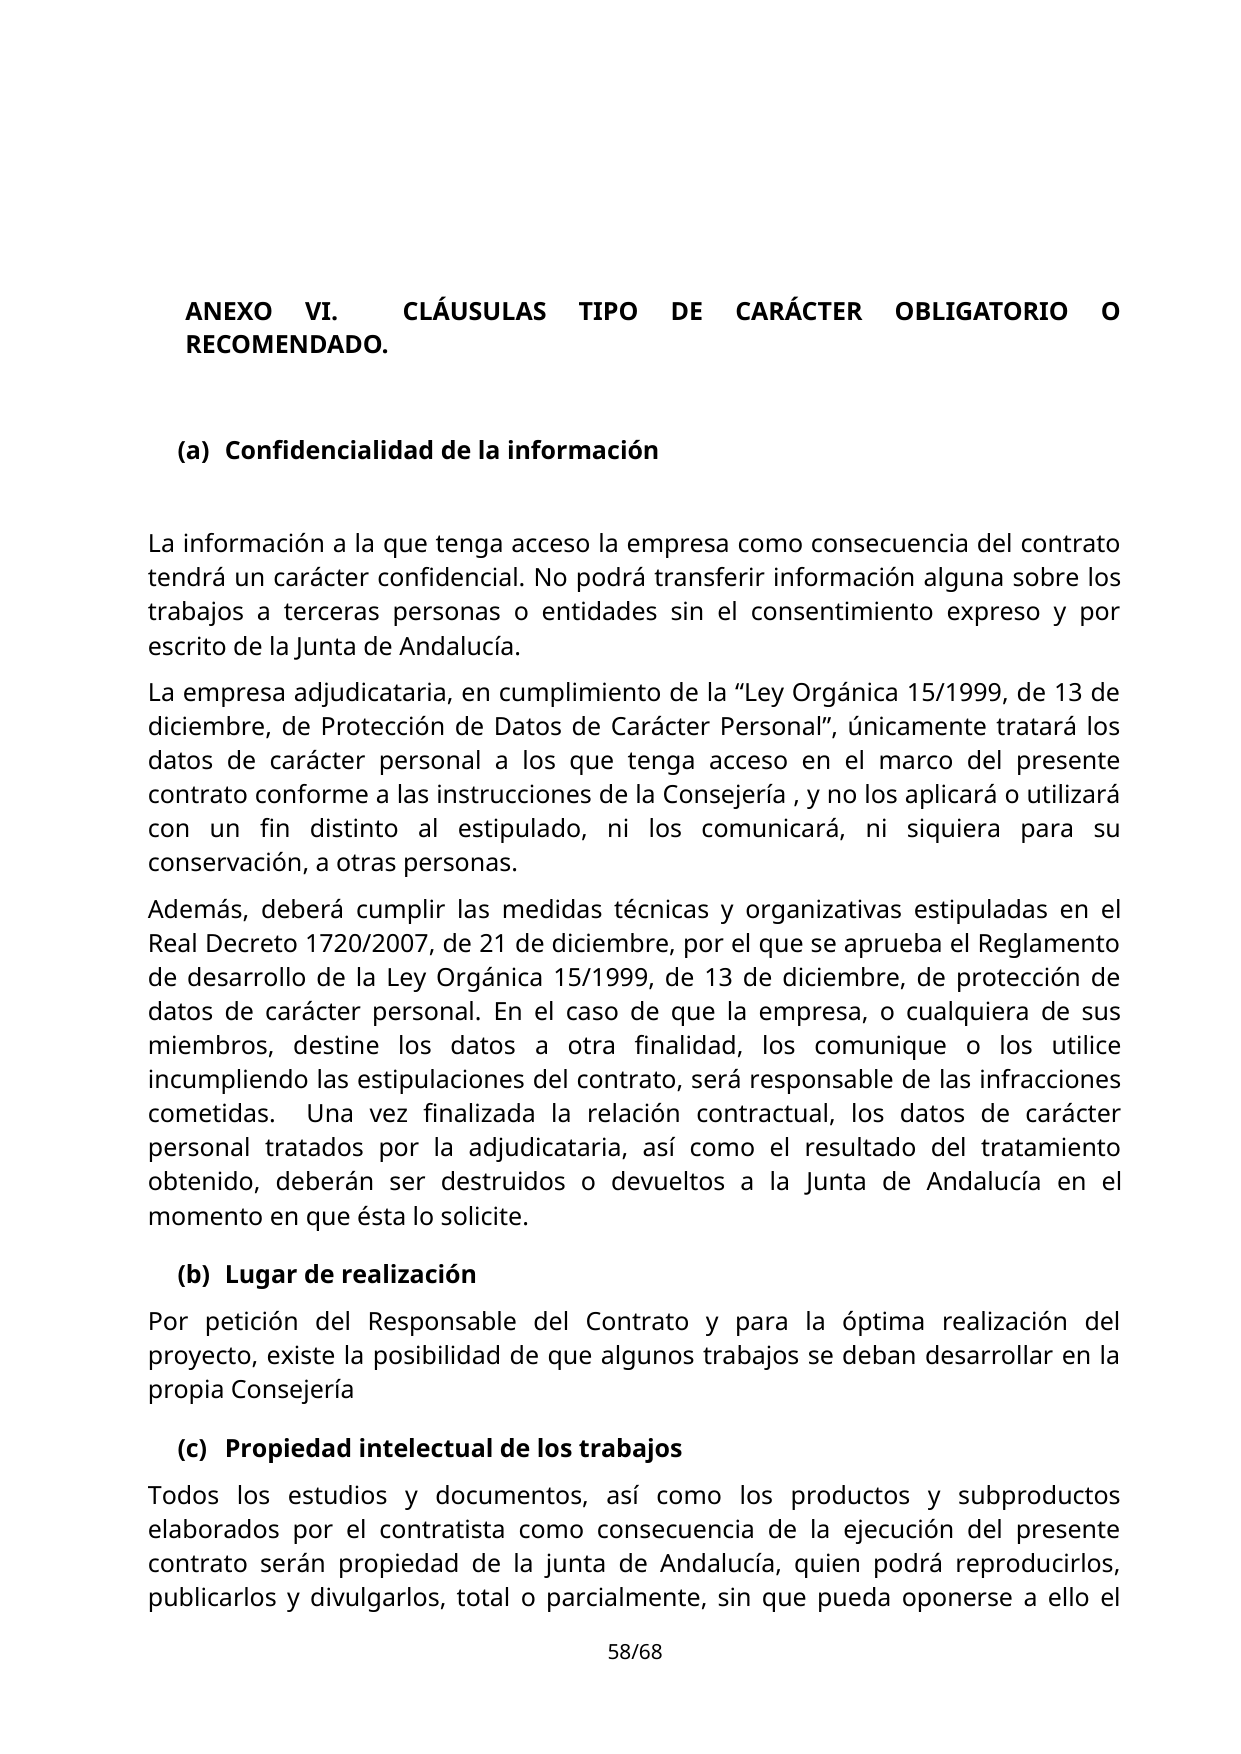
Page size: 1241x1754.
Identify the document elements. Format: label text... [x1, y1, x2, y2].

subtitle Lugar de realización [177, 1257, 1122, 1291]
text La empresa adjudicataria, en cumplimiento de la “Ley Orgánica 15/1999, de 13 de diciembre, de Protección de Datos de Carácter Personal”, únicamente tratará los datos de carácter personal a los que tenga acceso en el marco del presente contrato conforme a las instrucciones de la Consejería , y no los aplicará o utilizará con un fin distinto al estipulado, ni los comunicará, ni siquiera para su conservación, a otras personas. [148, 675, 1122, 879]
text Además, deberá cumplir las medidas técnicas y organizativas estipuladas en el Real Decreto 1720/2007, de 21 de diciembre, por el que se aprueba el Reglamento de desarrollo de la Ley Orgánica 15/1999, de 13 de diciembre, de protección de datos de carácter personal. En el caso de que la empresa, o cualquiera de sus miembros, destine los datos a otra finalidad, los comunique o los utilice incumpliendo las estipulaciones del contrato, será responsable de las infracciones cometidas. Una vez finalizada la relación contractual, los datos de carácter personal tratados por la adjudicataria, así como el resultado del tratamiento obtenido, deberán ser destruidos o devueltos a la Junta de Andalucía en el momento en que ésta lo solicite. [148, 892, 1122, 1232]
text La información a la que tenga acceso la empresa como consecuencia del contrato tendrá un carácter confidencial. No podrá transferir información alguna sobre los trabajos a terceras personas o entidades sin el consentimiento expreso y por escrito de la Junta de Andalucía. [148, 526, 1122, 662]
subtitle Propiedad intelectual de los trabajos [177, 1431, 1122, 1465]
text Por petición del Responsable del Contrato y para la óptima realización del proyecto, existe la posibilidad de que algunos trabajos se deban desarrollar en la propia Consejería [148, 1304, 1122, 1406]
subtitle ANEXO VI. CLÁUSULAS TIPO DE CARÁCTER OBLIGATORIO O RECOMENDADO. [148, 293, 1122, 361]
subtitle Confidencialidad de la información [177, 433, 1122, 467]
text Todos los estudios y documentos, así como los productos y subproductos elaborados por el contratista como consecuencia de la ejecución del presente contrato serán propiedad de la junta de Andalucía, quien podrá reproducirlos, publicarlos y divulgarlos, total o parcialmente, sin que pueda oponerse a ello el [148, 1477, 1122, 1614]
